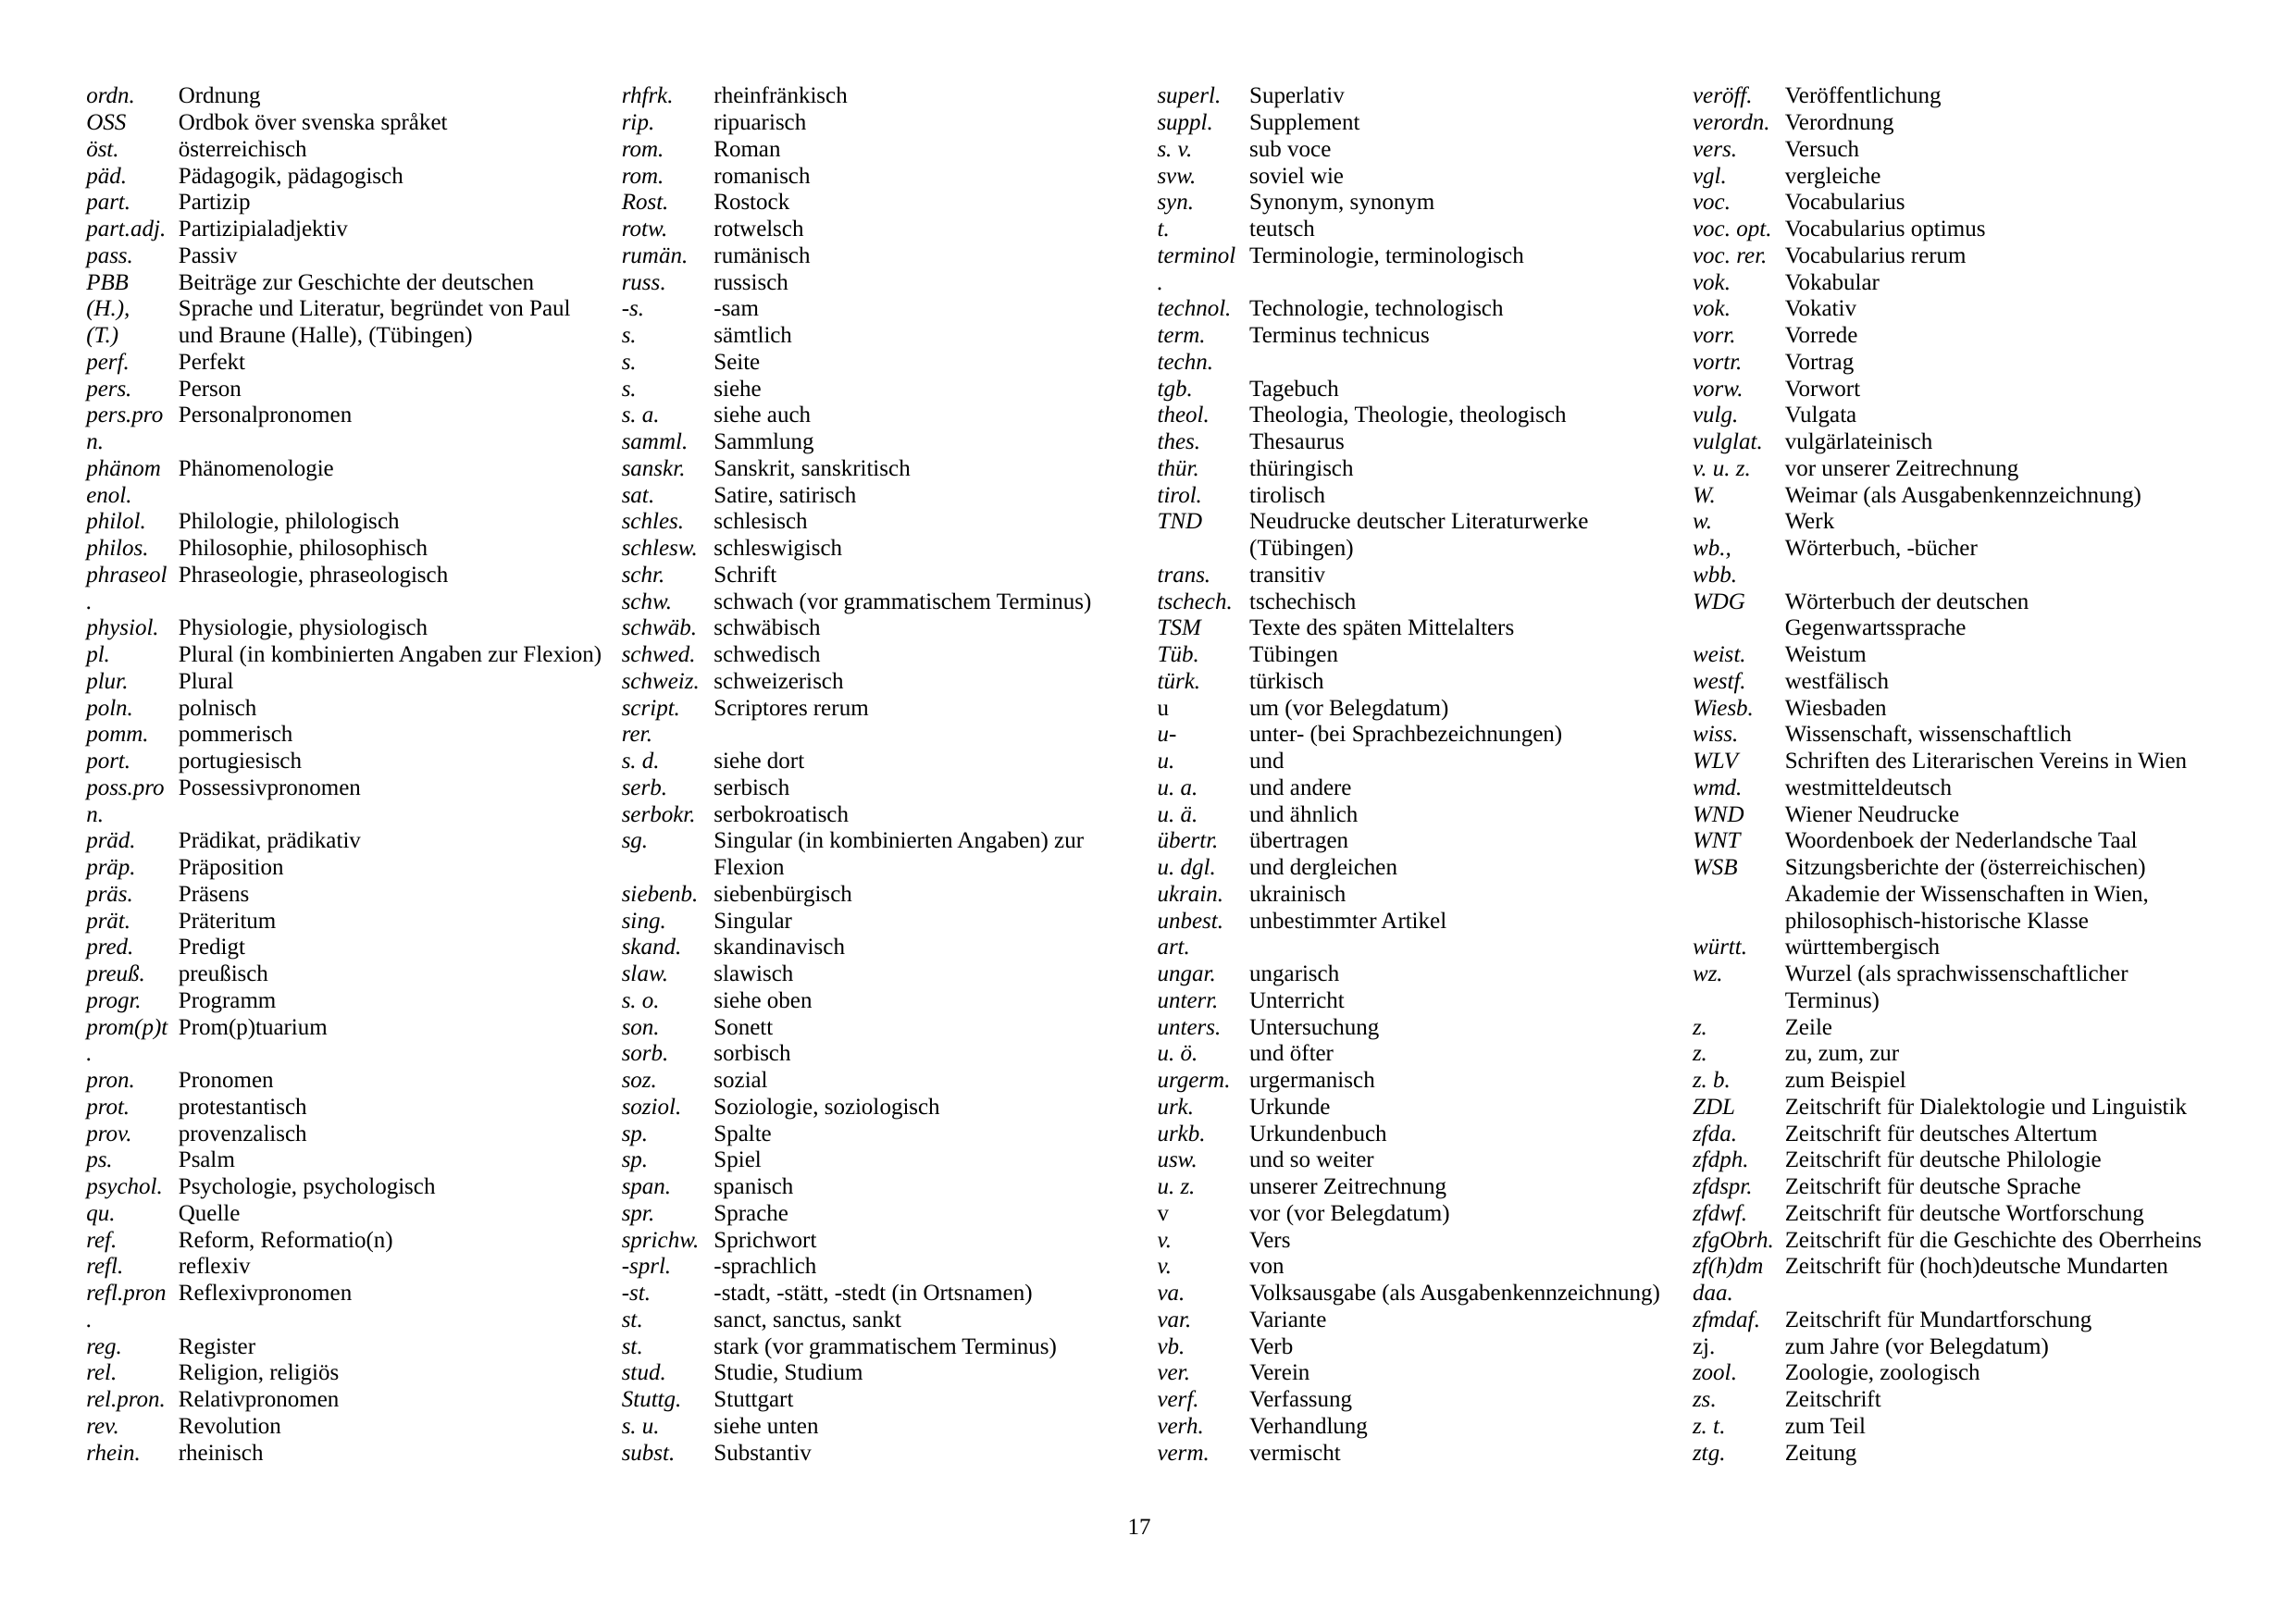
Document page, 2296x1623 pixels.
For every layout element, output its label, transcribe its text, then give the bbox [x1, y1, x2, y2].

table_cell Zeitschrift [1781, 1385, 2213, 1412]
table_cell Verb [1245, 1332, 1677, 1358]
table_cell v. [1153, 1226, 1245, 1252]
table_cell Plural [174, 667, 606, 694]
table_cell reg. [82, 1332, 174, 1358]
table_cell v. u. z. [1689, 454, 1781, 481]
table_cell samml. [617, 427, 710, 454]
table_cell unbest. art. [1153, 907, 1245, 960]
table_cell usw. [1153, 1146, 1245, 1172]
table_cell unterr. [1153, 986, 1245, 1013]
table_cell theol. [1153, 402, 1245, 427]
table_cell vor (vor Belegdatum) [1245, 1199, 1677, 1226]
table_cell ukrain. [1153, 880, 1245, 907]
table_cell TND [1153, 508, 1245, 561]
table_cell tschech. [1153, 588, 1245, 613]
table_cell sub voce [1245, 135, 1677, 162]
table_cell Zoologie, zoologisch [1781, 1359, 2213, 1385]
table_cell st. [617, 1332, 710, 1358]
table_cell Philologie, philologisch [174, 508, 606, 534]
table_cell Reflexivpronomen [174, 1279, 606, 1332]
table_cell schlesw. [617, 534, 710, 561]
table_cell s. o. [617, 986, 710, 1013]
table_cell Veröffentlichung [1781, 82, 2213, 108]
table_cell schles. [617, 508, 710, 534]
table_cell ztg. [1689, 1439, 1781, 1465]
table_cell philol. [82, 508, 174, 534]
table_cell von [1245, 1253, 1677, 1279]
table_cell Vocabularius optimus [1781, 215, 2213, 242]
table_cell stud. [617, 1359, 710, 1385]
table_cell zu, zum, zur [1781, 1040, 2213, 1066]
table_cell span. [617, 1172, 710, 1199]
table_cell Passiv [174, 242, 606, 268]
table_cell und andere [1245, 774, 1677, 800]
table_cell z. b. [1689, 1066, 1781, 1093]
table_cell preußisch [174, 960, 606, 986]
table_cell trans. [1153, 561, 1245, 588]
table_cell Vortrag [1781, 348, 2213, 375]
table_cell Soziologie, soziologisch [710, 1093, 1142, 1120]
table_cell und [1245, 747, 1677, 774]
table_cell schr. [617, 561, 710, 588]
table_cell Partizip [174, 189, 606, 215]
table_cell Weistum [1781, 640, 2213, 667]
table_cell thes. [1153, 427, 1245, 454]
table_cell urgermanisch [1245, 1066, 1677, 1093]
table_cell urgerm. [1153, 1066, 1245, 1093]
table_cell rotw. [617, 215, 710, 242]
table_cell Unterricht [1245, 986, 1677, 1013]
table_cell Singular (in kombinierten Angaben) zur Flexion [710, 827, 1142, 880]
table_cell WSB [1689, 853, 1781, 933]
table_cell superl. [1153, 82, 1245, 108]
table_cell progr. [82, 986, 174, 1013]
table_cell Sprichwort [710, 1226, 1142, 1252]
table_cell Weimar (als Ausgabenkennzeichnung) [1781, 481, 2213, 507]
table_cell Tüb. [1153, 640, 1245, 667]
table_cell Terminus technicus [1245, 321, 1677, 375]
table_cell Thesaurus [1245, 427, 1677, 454]
table_cell sp. [617, 1120, 710, 1146]
table_cell württembergisch [1781, 934, 2213, 960]
table_cell technol. [1153, 295, 1245, 321]
table_cell öst. [82, 135, 174, 162]
table_cell portugiesisch [174, 747, 606, 774]
table_cell schwach (vor grammatischem Terminus) [710, 588, 1142, 613]
table_cell tschechisch [1245, 588, 1677, 613]
table_cell siebenbürgisch [710, 880, 1142, 907]
table_cell Vokabular [1781, 268, 2213, 294]
table_cell urkb. [1153, 1120, 1245, 1146]
table_cell term. techn. [1153, 321, 1245, 375]
table_cell port. [82, 747, 174, 774]
table_cell siehe auch [710, 402, 1142, 427]
table_cell Verein [1245, 1359, 1677, 1385]
table_cell zum Beispiel [1781, 1066, 2213, 1093]
table_cell Singular [710, 907, 1142, 933]
table_cell rumänisch [710, 242, 1142, 268]
table_cell und dergleichen [1245, 853, 1677, 880]
table_cell verordn. [1689, 108, 1781, 135]
table_cell Sonett [710, 1013, 1142, 1039]
table_cell Sitzungsberichte der (österreichischen) Akademie der Wissenschaften in Wien, philosophisch-historische Klasse [1781, 853, 2213, 933]
table_cell Texte des späten Mittelalters [1245, 614, 1677, 640]
table_cell Sammlung [710, 427, 1142, 454]
table_cell skandinavisch [710, 934, 1142, 960]
table_cell zfdspr. [1689, 1172, 1781, 1199]
table_cell Tübingen [1245, 640, 1677, 667]
table_cell rumän. [617, 242, 710, 268]
table_cell soviel wie [1245, 162, 1677, 188]
table_cell part. [82, 189, 174, 215]
table_cell Physiologie, physiologisch [174, 614, 606, 640]
table_cell refl.pron. [82, 1279, 174, 1332]
table_cell siehe oben [710, 986, 1142, 1013]
table_cell schwedisch [710, 640, 1142, 667]
table_cell st. [617, 1306, 710, 1332]
table_cell sg. [617, 827, 710, 880]
table_cell -stadt, -stätt, -stedt (in Ortsnamen) [710, 1279, 1142, 1306]
table_cell zum Jahre (vor Belegdatum) [1781, 1332, 2213, 1358]
table_cell u [1153, 694, 1245, 720]
table_cell vermischt [1245, 1439, 1677, 1465]
table_cell w. [1689, 508, 1781, 534]
table_cell script. rer. [617, 694, 710, 747]
table_cell Pädagogik, pädagogisch [174, 162, 606, 188]
table_cell Perfekt [174, 348, 606, 375]
table_cell Wörterbuch, -bücher [1781, 534, 2213, 588]
table_cell siebenb. [617, 880, 710, 907]
table_cell Pronomen [174, 1066, 606, 1093]
table_cell präs. [82, 880, 174, 907]
table_cell teutsch [1245, 215, 1677, 242]
table_cell rom. [617, 135, 710, 162]
table_cell weist. [1689, 640, 1781, 667]
table_cell vorw. [1689, 375, 1781, 401]
table_cell Vocabularius [1781, 189, 2213, 215]
table_cell spanisch [710, 1172, 1142, 1199]
table_cell z. [1689, 1040, 1781, 1066]
table_cell -st. [617, 1279, 710, 1306]
table_cell var. [1153, 1306, 1245, 1332]
table_cell s. u. [617, 1412, 710, 1439]
table_cell voc. opt. [1689, 215, 1781, 242]
table_cell rheinisch [174, 1439, 606, 1465]
table_cell zum Teil [1781, 1412, 2213, 1439]
table_cell Philosophie, philosophisch [174, 534, 606, 561]
table_cell Verfassung [1245, 1385, 1677, 1412]
table_cell Verordnung [1781, 108, 2213, 135]
table_cell suppl. [1153, 108, 1245, 135]
table_cell poln. [82, 694, 174, 720]
table_cell ordn. [82, 82, 174, 108]
table_cell Scriptores rerum [710, 694, 1142, 747]
table_cell s. [617, 321, 710, 348]
table_cell Schriften des Literarischen Vereins in Wien [1781, 747, 2213, 774]
table_cell TSM [1153, 614, 1245, 640]
table_cell Rostock [710, 189, 1142, 215]
table_cell serbisch [710, 774, 1142, 800]
table_cell siehe dort [710, 747, 1142, 774]
table_cell v. [1153, 1253, 1245, 1279]
table_cell zfgObrh. [1689, 1226, 1781, 1252]
table_cell Quelle [174, 1199, 606, 1226]
table_cell rel. [82, 1359, 174, 1385]
table_cell -sprl. [617, 1253, 710, 1279]
table_cell unters. [1153, 1013, 1245, 1039]
table_cell WND [1689, 800, 1781, 826]
table_cell verf. [1153, 1385, 1245, 1412]
table_cell thür. [1153, 454, 1245, 481]
table_cell Vorwort [1781, 375, 2213, 401]
table_cell Werk [1781, 508, 2213, 534]
table_cell zfdph. [1689, 1146, 1781, 1172]
table_cell u. a. [1153, 774, 1245, 800]
table_cell Stuttgart [710, 1385, 1142, 1412]
table_cell WNT [1689, 827, 1781, 853]
table_cell um (vor Belegdatum) [1245, 694, 1677, 720]
table_cell poss.pron. [82, 774, 174, 826]
table_cell thüringisch [1245, 454, 1677, 481]
table_cell qu. [82, 1199, 174, 1226]
table_cell pass. [82, 242, 174, 268]
table_cell refl. [82, 1253, 174, 1279]
table_cell Stuttg. [617, 1385, 710, 1412]
table_cell Zeile [1781, 1013, 2213, 1039]
table_cell Possessivpronomen [174, 774, 606, 826]
table_cell schwäbisch [710, 614, 1142, 640]
table_cell prom(p)t. [82, 1013, 174, 1066]
table_cell rom. [617, 162, 710, 188]
table_cell ungar. [1153, 960, 1245, 986]
table_cell schleswigisch [710, 534, 1142, 561]
table_cell Sanskrit, sanskritisch [710, 454, 1142, 481]
table_cell prät. [82, 907, 174, 933]
table_cell Zeitschrift für (hoch)deutsche Mundarten [1781, 1253, 2213, 1306]
table_cell pommerisch [174, 721, 606, 747]
table_cell russisch [710, 268, 1142, 294]
table_cell Neudrucke deutscher Literaturwerke (Tübingen) [1245, 508, 1677, 561]
table_cell wb., wbb. [1689, 534, 1781, 588]
table_cell Zeitschrift für deutsche Wortforschung [1781, 1199, 2213, 1226]
table_cell Spalte [710, 1120, 1142, 1146]
table_cell Präteritum [174, 907, 606, 933]
table_cell Beiträge zur Geschichte der deutschen Sprache und Literatur, begründet von Paul und Braune (Halle), (Tübingen) [174, 268, 606, 348]
table_cell s. [617, 348, 710, 375]
table_cell Wurzel (als sprachwissenschaftlicher Terminus) [1781, 960, 2213, 1013]
table_cell ver. [1153, 1359, 1245, 1385]
table_cell WDG [1689, 588, 1781, 640]
table_cell veröff. [1689, 82, 1781, 108]
table_cell polnisch [174, 694, 606, 720]
table_cell pers. [82, 375, 174, 401]
table_cell Satire, satirisch [710, 481, 1142, 507]
table_cell phänomenol. [82, 454, 174, 507]
table_cell perf. [82, 348, 174, 375]
table_cell -s. [617, 295, 710, 321]
table_cell pomm. [82, 721, 174, 747]
table_cell Schrift [710, 561, 1142, 588]
table_cell s. v. [1153, 135, 1245, 162]
table_cell sprichw. [617, 1226, 710, 1252]
table_cell wiss. [1689, 721, 1781, 747]
table_cell Phänomenologie [174, 454, 606, 507]
table_cell zj. [1689, 1332, 1781, 1358]
table_cell part.adj. [82, 215, 174, 242]
table_cell vergleiche [1781, 162, 2213, 188]
table_cell rev. [82, 1412, 174, 1439]
table_cell unserer Zeitrechnung [1245, 1172, 1677, 1199]
table_cell zfda. [1689, 1120, 1781, 1146]
table_cell rhein. [82, 1439, 174, 1465]
table_cell t. [1153, 215, 1245, 242]
table_cell reflexiv [174, 1253, 606, 1279]
table_cell Zeitschrift für deutsche Sprache [1781, 1172, 2213, 1199]
table_cell Religion, religiös [174, 1359, 606, 1385]
table_cell Roman [710, 135, 1142, 162]
table_cell rhfrk. [617, 82, 710, 108]
table_cell ref. [82, 1226, 174, 1252]
table_cell Plural (in kombinierten Angaben zur Flexion) [174, 640, 606, 667]
table_cell Ordbok över svenska språket [174, 108, 606, 135]
table_cell Programm [174, 986, 606, 1013]
table_cell und ähnlich [1245, 800, 1677, 826]
table_cell sorb. [617, 1040, 710, 1066]
table_cell westfälisch [1781, 667, 2213, 694]
table_cell WLV [1689, 747, 1781, 774]
table_cell zf(h)dmdaa. [1689, 1253, 1781, 1306]
table_cell Zeitschrift für deutsche Philologie [1781, 1146, 2213, 1172]
table_cell ungarisch [1245, 960, 1677, 986]
table_cell svw. [1153, 162, 1245, 188]
table_cell Technologie, technologisch [1245, 295, 1677, 321]
table_cell tirol. [1153, 481, 1245, 507]
table_cell Rost. [617, 189, 710, 215]
table_cell Phraseologie, phraseologisch [174, 561, 606, 613]
table_cell ps. [82, 1146, 174, 1172]
table_cell Variante [1245, 1306, 1677, 1332]
table_cell soz. [617, 1066, 710, 1093]
table_cell Zeitung [1781, 1439, 2213, 1465]
table_cell Vocabularius rerum [1781, 242, 2213, 268]
table_cell z. t. [1689, 1412, 1781, 1439]
table_cell westmitteldeutsch [1781, 774, 2213, 800]
table_cell Wiesbaden [1781, 694, 2213, 720]
table_cell slaw. [617, 960, 710, 986]
table_cell serb. [617, 774, 710, 800]
table_cell übertragen [1245, 827, 1677, 853]
table_cell vers. [1689, 135, 1781, 162]
table_cell Personalpronomen [174, 402, 606, 454]
table_cell Substantiv [710, 1439, 1142, 1465]
table_cell und so weiter [1245, 1146, 1677, 1172]
table_cell präp. [82, 853, 174, 880]
table_cell Vulgata [1781, 402, 2213, 427]
table_cell Partizipialadjektiv [174, 215, 606, 242]
table_cell pl. [82, 640, 174, 667]
table_cell Reform, Reformatio(n) [174, 1226, 606, 1252]
table_cell Wiener Neudrucke [1781, 800, 2213, 826]
table_cell Prom(p)tuarium [174, 1013, 606, 1066]
table_cell sat. [617, 481, 710, 507]
table_cell protestantisch [174, 1093, 606, 1120]
table_cell vor unserer Zeitrechnung [1781, 454, 2213, 481]
table_cell transitiv [1245, 561, 1677, 588]
table_cell Person [174, 375, 606, 401]
table_cell Vokativ [1781, 295, 2213, 321]
table_cell prov. [82, 1120, 174, 1146]
table_cell Studie, Studium [710, 1359, 1142, 1385]
table_cell Zeitschrift für Dialektologie und Linguistik [1781, 1093, 2213, 1120]
table_cell -sprachlich [710, 1253, 1142, 1279]
table_cell ZDL [1689, 1093, 1781, 1120]
table_cell skand. [617, 934, 710, 960]
table_cell voc. rer. [1689, 242, 1781, 268]
table_cell Psalm [174, 1146, 606, 1172]
table_cell schwäb. [617, 614, 710, 640]
table_cell Supplement [1245, 108, 1677, 135]
table_cell zool. [1689, 1359, 1781, 1385]
table_cell Zeitschrift für die Geschichte des Oberrheins [1781, 1226, 2213, 1252]
table_cell Wörterbuch der deutschen Gegenwartssprache [1781, 588, 2213, 640]
table_cell subst. [617, 1439, 710, 1465]
table_cell romanisch [710, 162, 1142, 188]
table_cell vok. [1689, 295, 1781, 321]
table_cell vulg. [1689, 402, 1781, 427]
table_cell Predigt [174, 934, 606, 960]
table_cell verh. [1153, 1412, 1245, 1439]
table_cell Präposition [174, 853, 606, 880]
table_cell Superlativ [1245, 82, 1677, 108]
table_cell zfdwf. [1689, 1199, 1781, 1226]
table_cell verm. [1153, 1439, 1245, 1465]
table_cell u. z. [1153, 1172, 1245, 1199]
table_cell präd. [82, 827, 174, 853]
table_cell ukrainisch [1245, 880, 1677, 907]
table_cell sanskr. [617, 454, 710, 481]
table_cell vortr. [1689, 348, 1781, 375]
table_cell westf. [1689, 667, 1781, 694]
table_cell siehe [710, 375, 1142, 401]
table_cell z. [1689, 1013, 1781, 1039]
table_cell vulglat. [1689, 427, 1781, 454]
table_cell Relativpronomen [174, 1385, 606, 1412]
table_cell sp. [617, 1146, 710, 1172]
table_cell Urkundenbuch [1245, 1120, 1677, 1146]
table_cell Volksausgabe (als Ausgabenkennzeichnung) [1245, 1279, 1677, 1306]
table_cell vb. [1153, 1332, 1245, 1358]
table_cell Revolution [174, 1412, 606, 1439]
table_cell Vers [1245, 1226, 1677, 1252]
table_cell provenzalisch [174, 1120, 606, 1146]
table_cell u. [1153, 747, 1245, 774]
table_cell Verhandlung [1245, 1412, 1677, 1439]
table_cell türkisch [1245, 667, 1677, 694]
table_cell stark (vor grammatischem Terminus) [710, 1332, 1142, 1358]
table_cell Wissenschaft, wissenschaftlich [1781, 721, 2213, 747]
table_cell Seite [710, 348, 1142, 375]
table_cell schw. [617, 588, 710, 613]
table_cell unbestimmter Artikel [1245, 907, 1677, 960]
table_cell Woordenboek der Nederlandsche Taal [1781, 827, 2213, 853]
table_cell v [1153, 1199, 1245, 1226]
table_cell u. ä. [1153, 800, 1245, 826]
table_cell rheinfränkisch [710, 82, 1142, 108]
table_cell -sam [710, 295, 1142, 321]
table_cell Ordnung [174, 82, 606, 108]
table_cell Wiesb. [1689, 694, 1781, 720]
table_cell siehe unten [710, 1412, 1142, 1439]
table_cell rotwelsch [710, 215, 1142, 242]
table_cell s. a. [617, 402, 710, 427]
table_cell PBB (H.), (T.) [82, 268, 174, 348]
table_cell ripuarisch [710, 108, 1142, 135]
table_cell preuß. [82, 960, 174, 986]
table_cell Zeitschrift für deutsches Altertum [1781, 1120, 2213, 1146]
table_cell Vorrede [1781, 321, 2213, 348]
table_cell psychol. [82, 1172, 174, 1199]
table_cell wz. [1689, 960, 1781, 1013]
table_cell rip. [617, 108, 710, 135]
table_cell spr. [617, 1199, 710, 1226]
table_cell vulgärlateinisch [1781, 427, 2213, 454]
table_cell vorr. [1689, 321, 1781, 348]
table_cell Urkunde [1245, 1093, 1677, 1120]
table_cell physiol. [82, 614, 174, 640]
table_cell u. dgl. [1153, 853, 1245, 880]
table_cell schlesisch [710, 508, 1142, 534]
table_cell voc. [1689, 189, 1781, 215]
table_cell pron. [82, 1066, 174, 1093]
table_cell soziol. [617, 1093, 710, 1120]
table_cell W. [1689, 481, 1781, 507]
table_cell wmd. [1689, 774, 1781, 800]
table_cell slawisch [710, 960, 1142, 986]
table_cell russ. [617, 268, 710, 294]
table_cell Theologia, Theologie, theologisch [1245, 402, 1677, 427]
table_cell und öfter [1245, 1040, 1677, 1066]
table_cell u- [1153, 721, 1245, 747]
table_cell sämtlich [710, 321, 1142, 348]
table_cell Prädikat, prädikativ [174, 827, 606, 853]
table_cell schweizerisch [710, 667, 1142, 694]
table_cell tgb. [1153, 375, 1245, 401]
table_cell päd. [82, 162, 174, 188]
table_cell übertr. [1153, 827, 1245, 853]
table_cell terminol. [1153, 242, 1245, 294]
table_cell prot. [82, 1093, 174, 1120]
table_cell Psychologie, psychologisch [174, 1172, 606, 1199]
table_cell serbokroatisch [710, 800, 1142, 826]
table_cell Spiel [710, 1146, 1142, 1172]
table_cell serbokr. [617, 800, 710, 826]
table_cell urk. [1153, 1093, 1245, 1120]
table_cell syn. [1153, 189, 1245, 215]
table_cell österreichisch [174, 135, 606, 162]
table_cell Register [174, 1332, 606, 1358]
table_cell sing. [617, 907, 710, 933]
table_cell sozial [710, 1066, 1142, 1093]
table_cell Präsens [174, 880, 606, 907]
table_cell pers.pron. [82, 402, 174, 454]
table_cell Sprache [710, 1199, 1142, 1226]
table_cell unter- (bei Sprachbezeichnungen) [1245, 721, 1677, 747]
table_cell schweiz. [617, 667, 710, 694]
table_cell plur. [82, 667, 174, 694]
table_cell u. ö. [1153, 1040, 1245, 1066]
table_cell Synonym, synonym [1245, 189, 1677, 215]
table_cell zs. [1689, 1385, 1781, 1412]
table_cell Terminologie, terminologisch [1245, 242, 1677, 294]
table_cell phraseol. [82, 561, 174, 613]
table_cell türk. [1153, 667, 1245, 694]
table_cell s. [617, 375, 710, 401]
table_cell württ. [1689, 934, 1781, 960]
table_cell s. d. [617, 747, 710, 774]
table_cell philos. [82, 534, 174, 561]
table_cell Zeitschrift für Mundartforschung [1781, 1306, 2213, 1332]
table_cell sanct, sanctus, sankt [710, 1306, 1142, 1332]
table_cell Versuch [1781, 135, 2213, 162]
table_cell tirolisch [1245, 481, 1677, 507]
table_cell son. [617, 1013, 710, 1039]
table_cell Tagebuch [1245, 375, 1677, 401]
table_cell Untersuchung [1245, 1013, 1677, 1039]
table_cell vgl. [1689, 162, 1781, 188]
table_cell rel.pron. [82, 1385, 174, 1412]
table_cell schwed. [617, 640, 710, 667]
table_cell vok. [1689, 268, 1781, 294]
table_cell sorbisch [710, 1040, 1142, 1066]
table_cell pred. [82, 934, 174, 960]
table_cell va. [1153, 1279, 1245, 1306]
table_cell OSS [82, 108, 174, 135]
table_cell zfmdaf. [1689, 1306, 1781, 1332]
